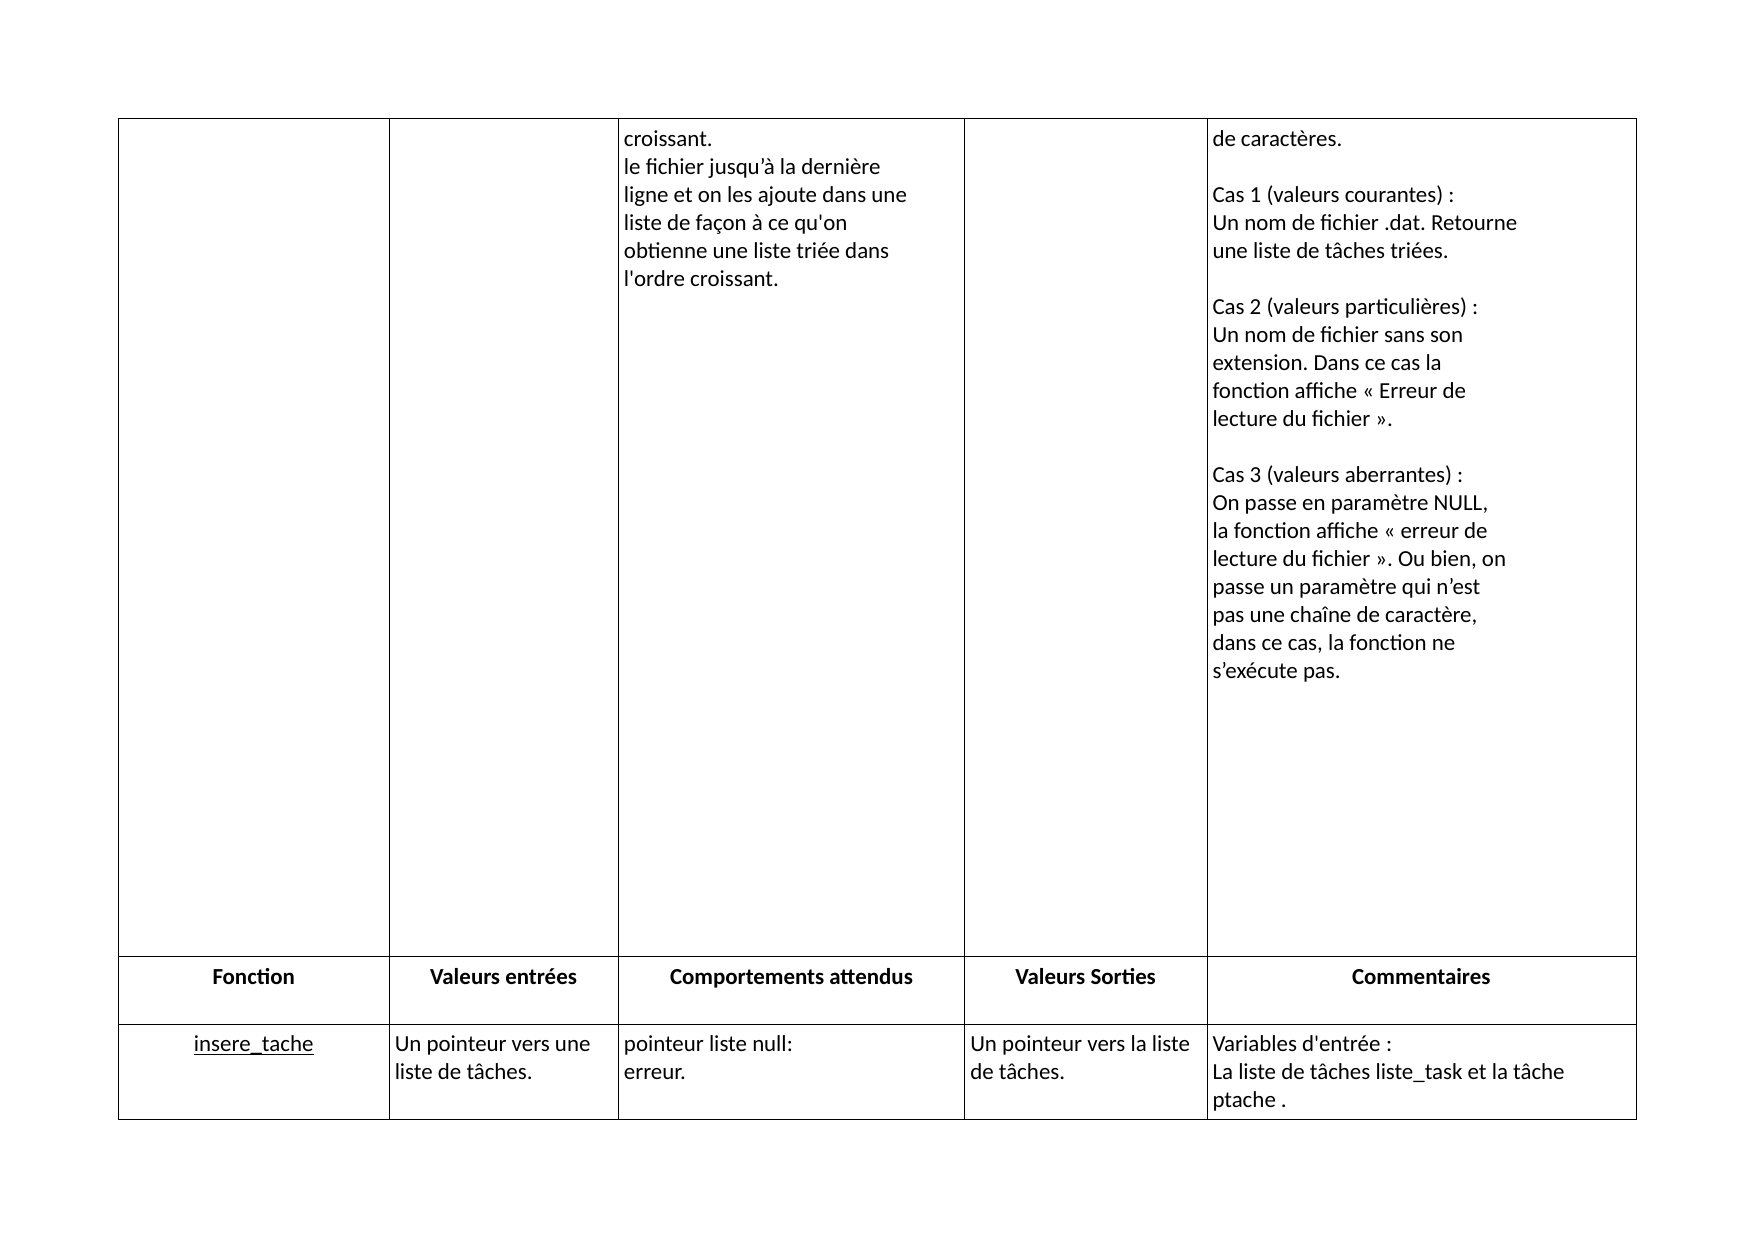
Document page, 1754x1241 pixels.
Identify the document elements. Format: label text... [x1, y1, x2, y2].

table_cell Fonction [119, 957, 389, 1024]
table_cell Valeurs Sorties [965, 957, 1207, 1024]
table_cell [965, 119, 1207, 956]
table_cell de caractères. Cas 1 (valeurs courantes) : Un nom de fichier .dat. Retourne une liste de tâches triées. Cas 2 (valeurs particulières) : Un nom de fichier sans son extension. Dans ce cas la fonction affiche « Erreur de lecture du fichier ». Cas 3 (valeurs aberrantes) : On passe en paramètre NULL, la fonction affiche « erreur de lecture du fichier ». Ou bien, on passe un paramètre qui n’est pas une chaîne de caractère, dans ce cas, la fonction ne s’exécute pas. [1208, 119, 1636, 956]
table_cell Un pointeur vers une liste de tâches. [390, 1025, 618, 1119]
table_cell Valeurs entrées [390, 957, 618, 1024]
table_cell croissant. le fichier jusqu’à la dernière ligne et on les ajoute dans une liste de façon à ce qu'on obtienne une liste triée dans l'ordre croissant. [619, 119, 964, 956]
table_cell [390, 119, 618, 956]
table_cell insere_tache [119, 1025, 389, 1119]
table_cell Comportements attendus [619, 957, 964, 1024]
table_cell Variables d'entrée : La liste de tâches liste_task et la tâche ptache . [1208, 1025, 1636, 1119]
table_cell pointeur liste null: erreur. [619, 1025, 964, 1119]
table_cell Commentaires [1208, 957, 1636, 1024]
table_cell Un pointeur vers la liste de tâches. [965, 1025, 1207, 1119]
table_cell [119, 119, 389, 956]
